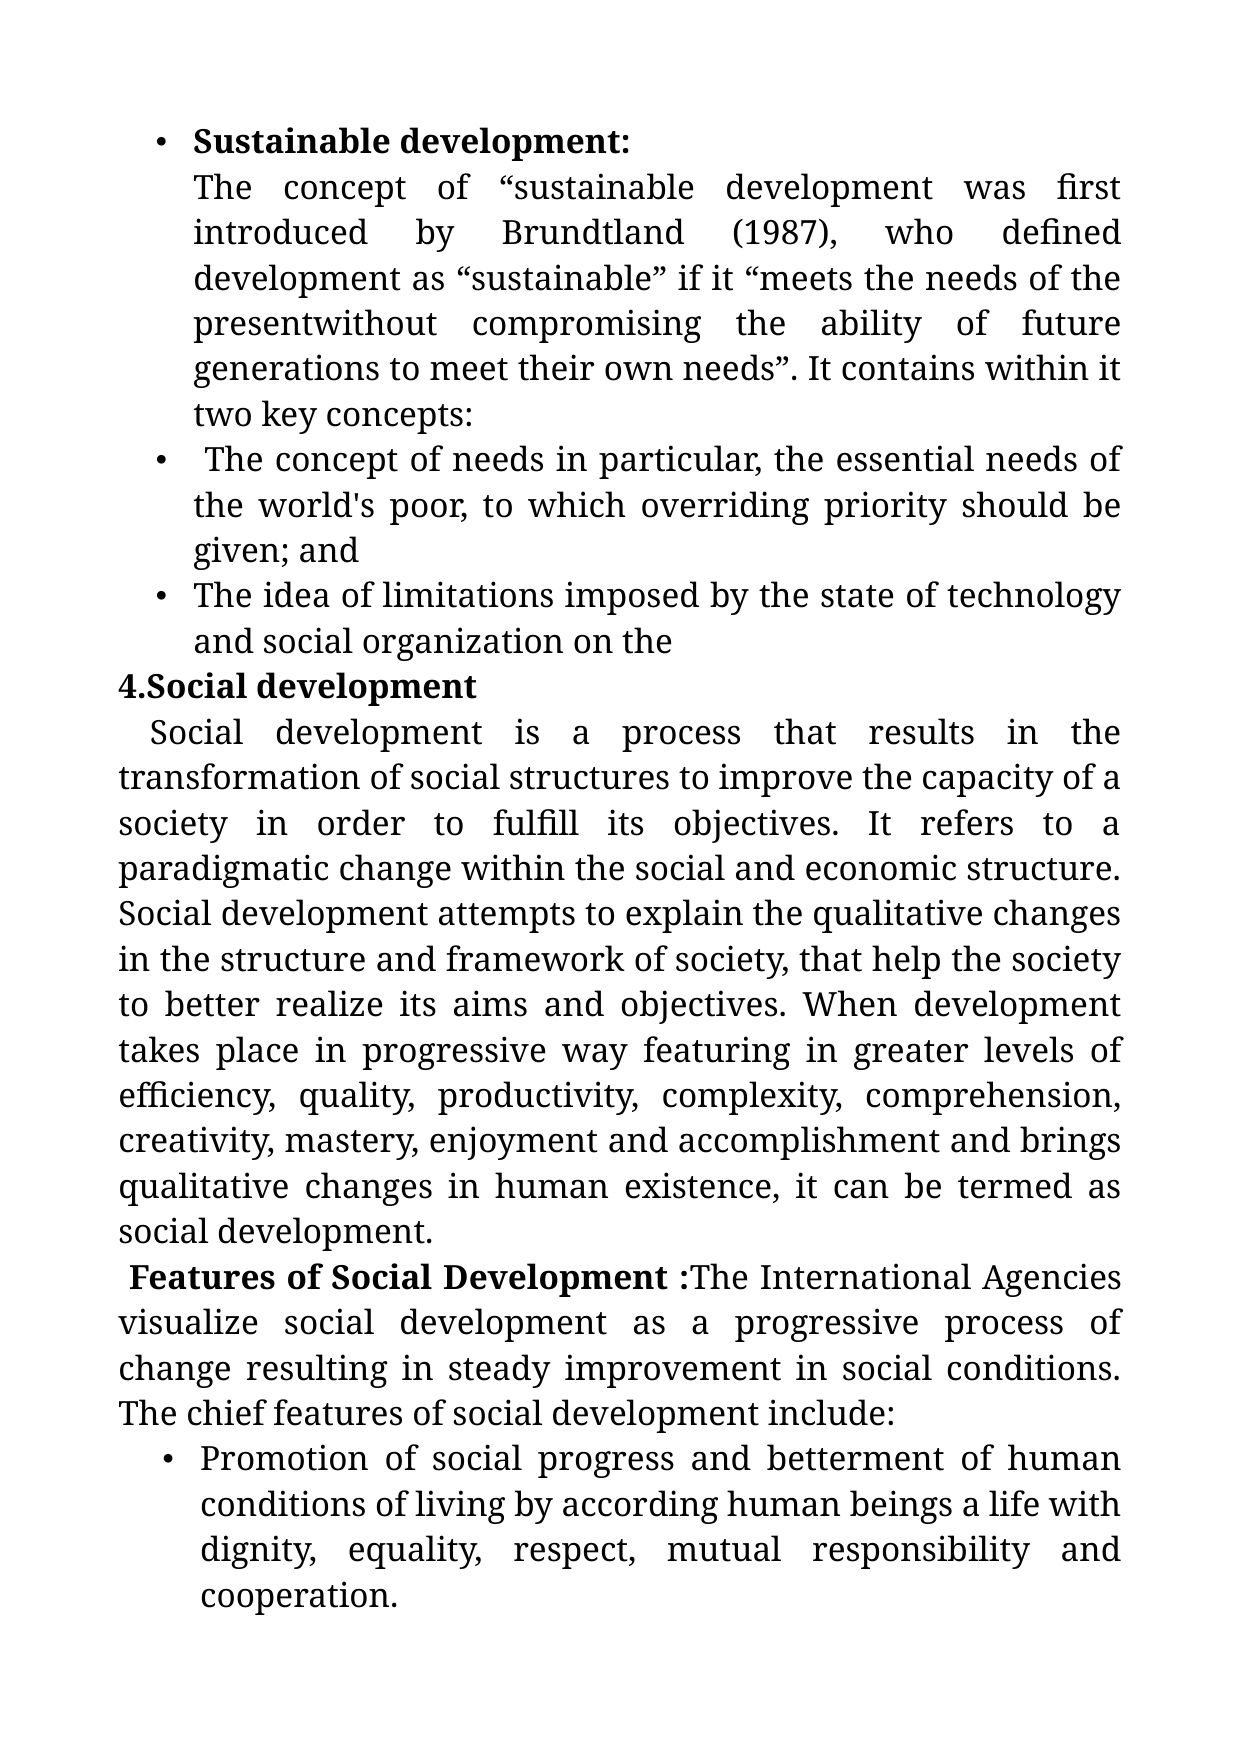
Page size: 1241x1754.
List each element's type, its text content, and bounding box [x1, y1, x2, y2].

list The concept of needs in particular, the essential needs of the world's poor, to which overriding priority should be given; and [156, 436, 1122, 572]
list The concept of “sustainable development was first introduced by Brundtland (1987), who defined development as “sustainable” if it “meets the needs of the presentwithout compromising the ability of future generations to meet their own needs”. It contains within it two key concepts: [156, 163, 1122, 436]
list Promotion of social progress and betterment of human conditions of living by according human beings a life with dignity, equality, respect, mutual responsibility and cooperation. [162, 1435, 1122, 1617]
text Features of Social Development :The International Agencies visualize social development as a progressive process of change resulting in steady improvement in social conditions. The chief features of social development include: [118, 1253, 1122, 1435]
list Sustainable development: [156, 118, 1122, 163]
list The idea of limitations imposed by the state of technology and social organization on the [156, 572, 1122, 663]
text 4.Social development [118, 663, 1122, 708]
text Social development is a process that results in the transformation of social structures to improve the capacity of a society in order to fulfill its objectives. It refers to a paradigmatic change within the social and economic structure. Social development attempts to explain the qualitative changes in the structure and framework of society, that help the society to better realize its aims and objectives. When development takes place in progressive way featuring in greater levels of efficiency, quality, productivity, complexity, comprehension, creativity, mastery, enjoyment and accomplishment and brings qualitative changes in human existence, it can be termed as social development. [118, 708, 1122, 1253]
